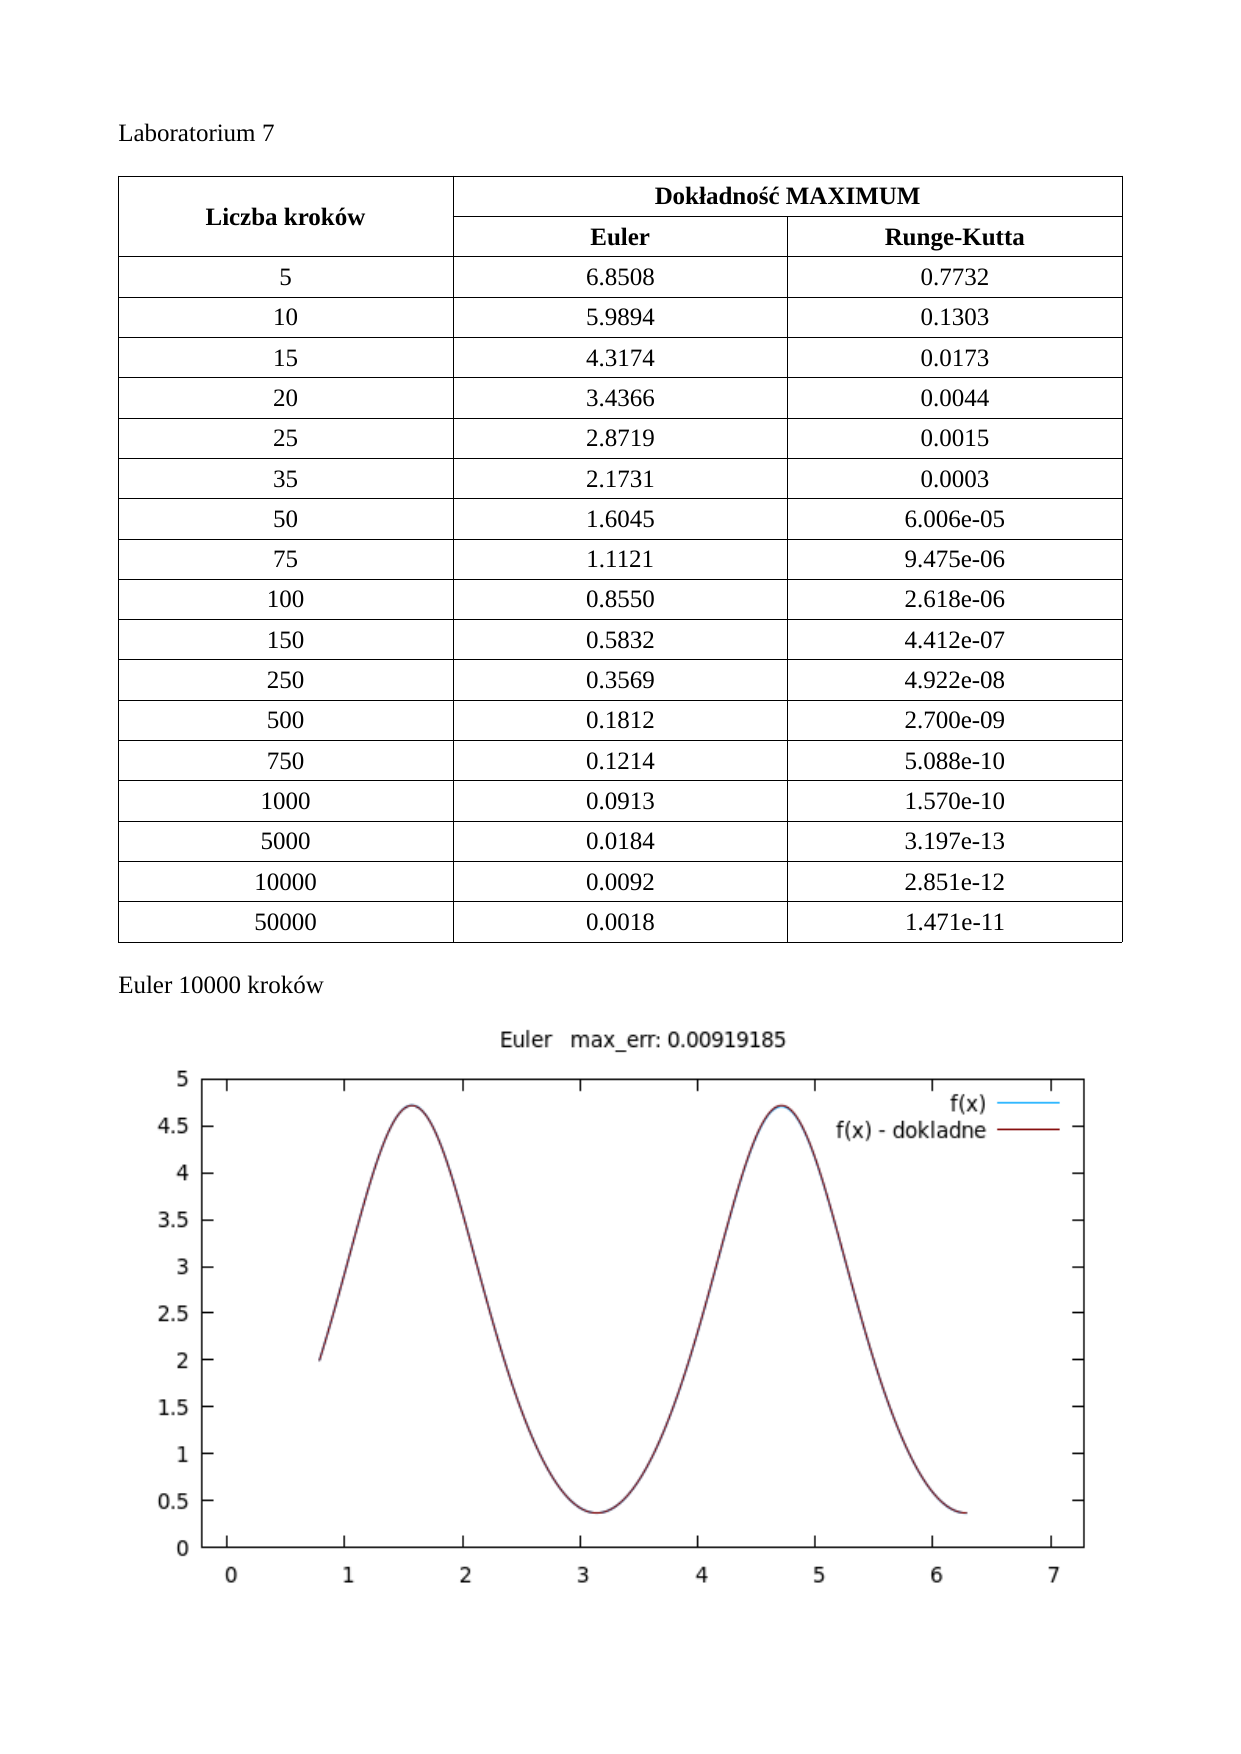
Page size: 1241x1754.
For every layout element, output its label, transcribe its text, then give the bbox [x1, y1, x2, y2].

table_cell 0.1303 [788, 298, 1122, 337]
table_cell 2.700e-09 [788, 701, 1122, 740]
table_cell 0.0044 [788, 378, 1122, 417]
table_cell 4.922e-08 [788, 660, 1122, 700]
table_cell 0.1812 [454, 701, 787, 740]
table_cell 0.0003 [788, 459, 1122, 498]
table_header Liczba kroków [119, 177, 453, 256]
table_cell 2.851e-12 [788, 862, 1122, 901]
table_cell 1.570e-10 [788, 781, 1122, 821]
table_cell 3.197e-13 [788, 822, 1122, 861]
table_cell 6.8508 [454, 257, 787, 297]
table_cell 4.3174 [454, 338, 787, 377]
table_cell 75 [119, 540, 453, 579]
table_cell 5000 [119, 822, 453, 861]
table_cell 5.088e-10 [788, 741, 1122, 780]
table_cell 15 [119, 338, 453, 377]
table_cell 0.0173 [788, 338, 1122, 377]
table_cell 35 [119, 459, 453, 498]
table_cell 0.8550 [454, 580, 787, 619]
table_cell 250 [119, 660, 453, 700]
picture [120, 999, 1121, 1600]
table_cell 5.9894 [454, 298, 787, 337]
table_cell 1.1121 [454, 540, 787, 579]
table_cell 6.006e-05 [788, 499, 1122, 538]
table_cell 150 [119, 620, 453, 659]
table_cell 3.4366 [454, 378, 787, 417]
table_cell 0.7732 [788, 257, 1122, 297]
table_cell 0.5832 [454, 620, 787, 659]
table_cell 100 [119, 580, 453, 619]
table_cell 0.0913 [454, 781, 787, 821]
table_cell 0.1214 [454, 741, 787, 780]
table_cell 2.1731 [454, 459, 787, 498]
table_cell 2.8719 [454, 419, 787, 458]
table_cell 50 [119, 499, 453, 538]
table_cell 50000 [119, 902, 453, 942]
table_cell 25 [119, 419, 453, 458]
table_cell 0.0018 [454, 902, 787, 942]
table_cell 9.475e-06 [788, 540, 1122, 579]
text Laboratorium 7 [118, 118, 1122, 147]
table_cell 750 [119, 741, 453, 780]
table_cell 2.618e-06 [788, 580, 1122, 619]
table_cell 20 [119, 378, 453, 417]
table_cell 0.3569 [454, 660, 787, 700]
table_cell 0.0092 [454, 862, 787, 901]
table_cell 1000 [119, 781, 453, 821]
table_cell 4.412e-07 [788, 620, 1122, 659]
table_cell 1.6045 [454, 499, 787, 538]
table_cell 0.0015 [788, 419, 1122, 458]
text Euler 10000 kroków [118, 970, 1122, 999]
table_header Dokładność MAXIMUM [454, 177, 1122, 216]
table_cell 0.0184 [454, 822, 787, 861]
table_cell 1.471e-11 [788, 902, 1122, 942]
table_cell 10 [119, 298, 453, 337]
table_cell 5 [119, 257, 453, 297]
table_cell Runge-Kutta [788, 217, 1122, 256]
table_cell 500 [119, 701, 453, 740]
table_cell Euler [454, 217, 787, 256]
table_cell 10000 [119, 862, 453, 901]
